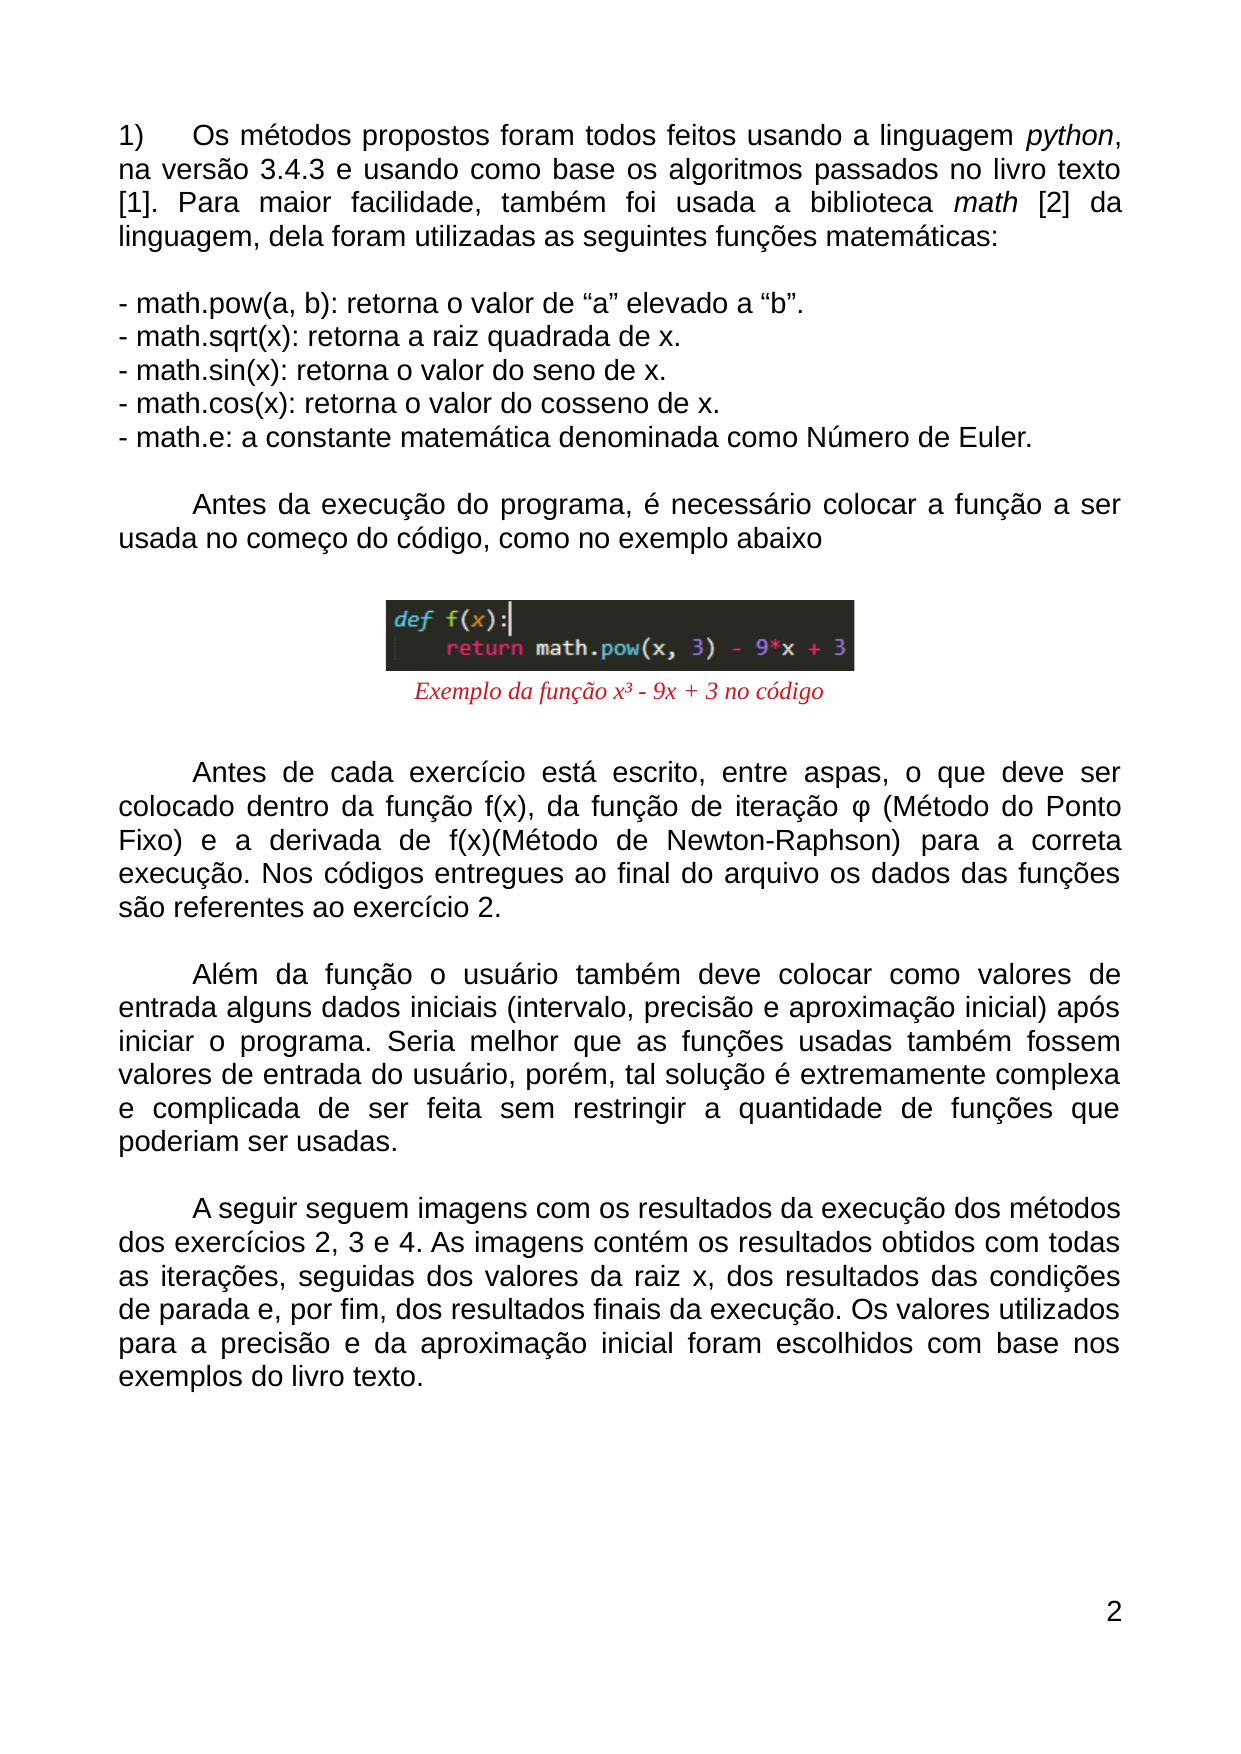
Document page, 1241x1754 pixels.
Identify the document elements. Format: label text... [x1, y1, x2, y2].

text - math.sqrt(x): retorna a raiz quadrada de x. [118, 319, 1122, 353]
text - math.e: a constante matemática denominada como Número de Euler. [118, 420, 1122, 453]
picture [385, 600, 855, 671]
text Antes da execução do programa, é necessário colocar a função a ser usada no começo do código, como no exemplo abaixo [118, 487, 1122, 554]
text - math.sin(x): retorna o valor do seno de x. [118, 353, 1122, 386]
text - math.pow(a, b): retorna o valor de “a” elevado a “b”. [118, 286, 1122, 319]
text A seguir seguem imagens com os resultados da execução dos métodos dos exercícios 2, 3 e 4. As imagens contém os resultados obtidos com todas as iterações, seguidas dos valores da raiz x, dos resultados das condições de parada e, por fim, dos resultados finais da execução. Os valores utilizados para a precisão e da aproximação inicial foram escolhidos com base nos exemplos do livro texto. [118, 1191, 1122, 1393]
text 2 [118, 1594, 1122, 1627]
text - math.cos(x): retorna o valor do cosseno de x. [118, 386, 1122, 420]
text 1) Os métodos propostos foram todos feitos usando a linguagem python, na versão 3.4.3 e usando como base os algoritmos passados no livro texto [1]. Para maior facilidade, também foi usada a biblioteca math [2] da linguagem, dela foram utilizadas as seguintes funções matemáticas: [118, 118, 1122, 252]
text Além da função o usuário também deve colocar como valores de entrada alguns dados iniciais (intervalo, precisão e aproximação inicial) após iniciar o programa. Seria melhor que as funções usadas também fossem valores de entrada do usuário, porém, tal solução é extremamente complexa e complicada de ser feita sem restringir a quantidade de funções que poderiam ser usadas. [118, 957, 1122, 1158]
text Exemplo da função x³ - 9x + 3 no código [386, 671, 854, 705]
text Antes de cada exercício está escrito, entre aspas, o que deve ser colocado dentro da função f(x), da função de iteração φ (Método do Ponto Fixo) e a derivada de f(x)(Método de Newton-Raphson) para a correta execução. Nos códigos entregues ao final do arquivo os dados das funções são referentes ao exercício 2. [118, 755, 1122, 923]
